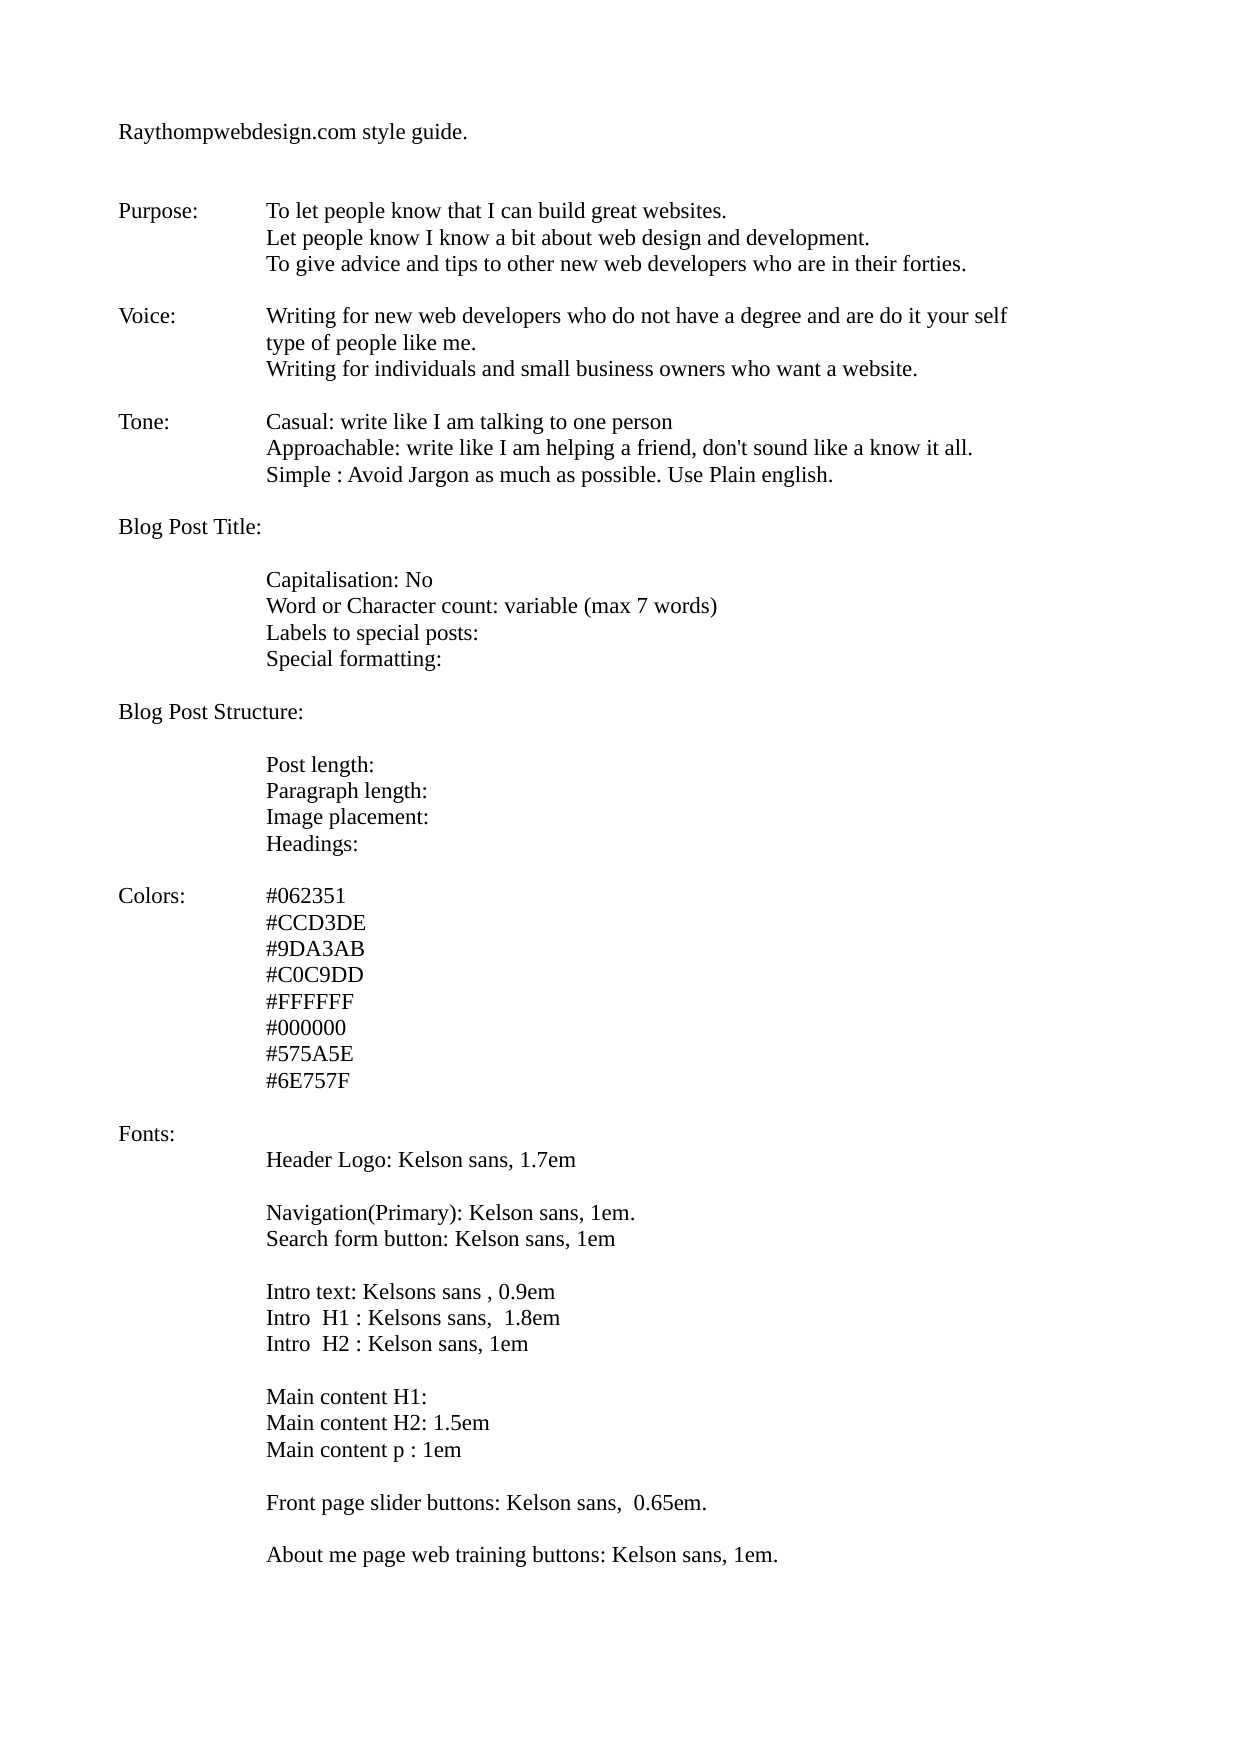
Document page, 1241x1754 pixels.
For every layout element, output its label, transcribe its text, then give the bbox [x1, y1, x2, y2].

text Search form button: Kelson sans, 1em [118, 1225, 1122, 1251]
text Post length: [118, 751, 1122, 777]
text Main content H1: [118, 1383, 1122, 1409]
text Image placement: [118, 803, 1122, 830]
text Front page slider buttons: Kelson sans, 0.65em. [118, 1488, 1122, 1515]
text #9DA3AB [118, 935, 1122, 961]
text Main content H2: 1.5em [118, 1409, 1122, 1436]
text Blog Post Title: [118, 513, 1122, 540]
text Blog Post Structure: [118, 698, 1122, 724]
text Fonts: [118, 1119, 1122, 1146]
text Approachable: write like I am helping a friend, don't sound like a know it all. [118, 434, 1122, 461]
text Navigation(Primary): Kelson sans, 1em. [118, 1199, 1122, 1225]
text To give advice and tips to other new web developers who are in their forties. [118, 250, 1122, 276]
text Colors: #062351 [118, 882, 1122, 909]
text Tone: Casual: write like I am talking to one person [118, 408, 1122, 434]
text About me page web training buttons: Kelson sans, 1em. [118, 1541, 1122, 1568]
text Voice: Writing for new web developers who do not have a degree and are do it your self type of people like me. [118, 303, 1122, 355]
text #CCD3DE [118, 909, 1122, 935]
text #000000 [118, 1014, 1122, 1041]
text Intro text: Kelsons sans , 0.9em [118, 1278, 1122, 1304]
text #6E757F [118, 1067, 1122, 1093]
text Raythompwebdesign.com style guide. [118, 118, 1122, 144]
text Special formatting: [118, 645, 1122, 672]
text Writing for individuals and small business owners who want a website. [118, 355, 1122, 382]
text Intro H1 : Kelsons sans, 1.8em [118, 1304, 1122, 1330]
text Header Logo: Kelson sans, 1.7em [118, 1146, 1122, 1172]
text Simple : Avoid Jargon as much as possible. Use Plain english. [118, 461, 1122, 487]
text Let people know I know a bit about web design and development. [118, 223, 1122, 250]
text #C0C9DD [118, 961, 1122, 988]
text Headings: [118, 830, 1122, 856]
text Word or Character count: variable (max 7 words) [118, 592, 1122, 619]
text #575A5E [118, 1041, 1122, 1067]
text Main content p : 1em [118, 1436, 1122, 1462]
text Labels to special posts: [118, 619, 1122, 645]
text #FFFFFF [118, 988, 1122, 1014]
text Paragraph length: [118, 777, 1122, 803]
text Capitalisation: No [118, 566, 1122, 592]
text Purpose: To let people know that I can build great websites. [118, 197, 1122, 223]
text Intro H2 : Kelson sans, 1em [118, 1330, 1122, 1357]
